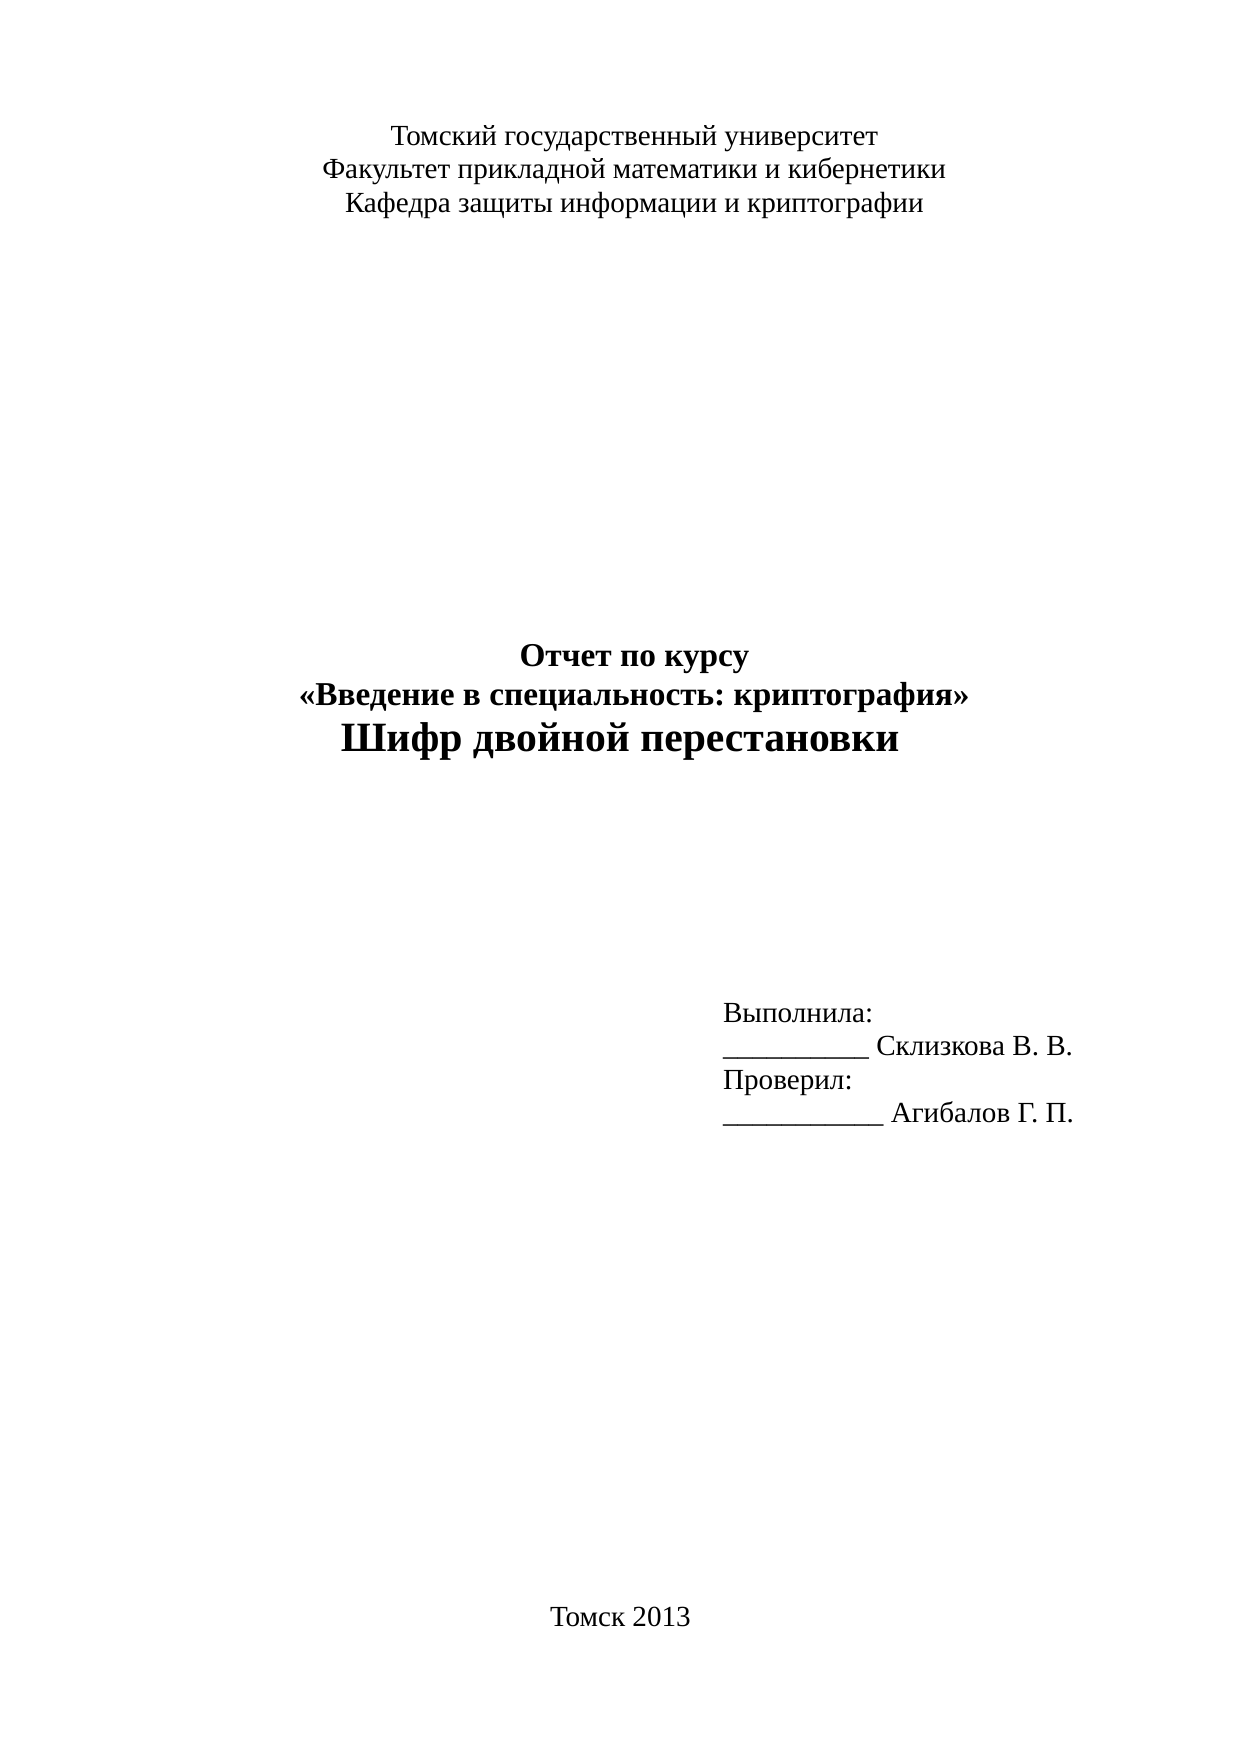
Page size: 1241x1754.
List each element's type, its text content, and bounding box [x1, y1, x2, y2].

text Шифр двойной перестановки [118, 712, 1122, 760]
text ___________ Агибалов Г. П. [723, 1096, 1122, 1129]
text Выполнила: [723, 995, 1122, 1028]
text «Введение в специальность: криптография» [118, 674, 1122, 712]
text Томск 2013 [118, 1599, 1122, 1632]
text Факультет прикладной математики и кибернетики [118, 152, 1122, 185]
text Кафедра защиты информации и криптографии [118, 185, 1122, 219]
text __________ Склизкова В. В. [723, 1028, 1122, 1062]
text Проверил: [723, 1062, 1122, 1096]
text Отчет по курсу [118, 636, 1122, 674]
text Томский государственный университет [118, 118, 1122, 152]
